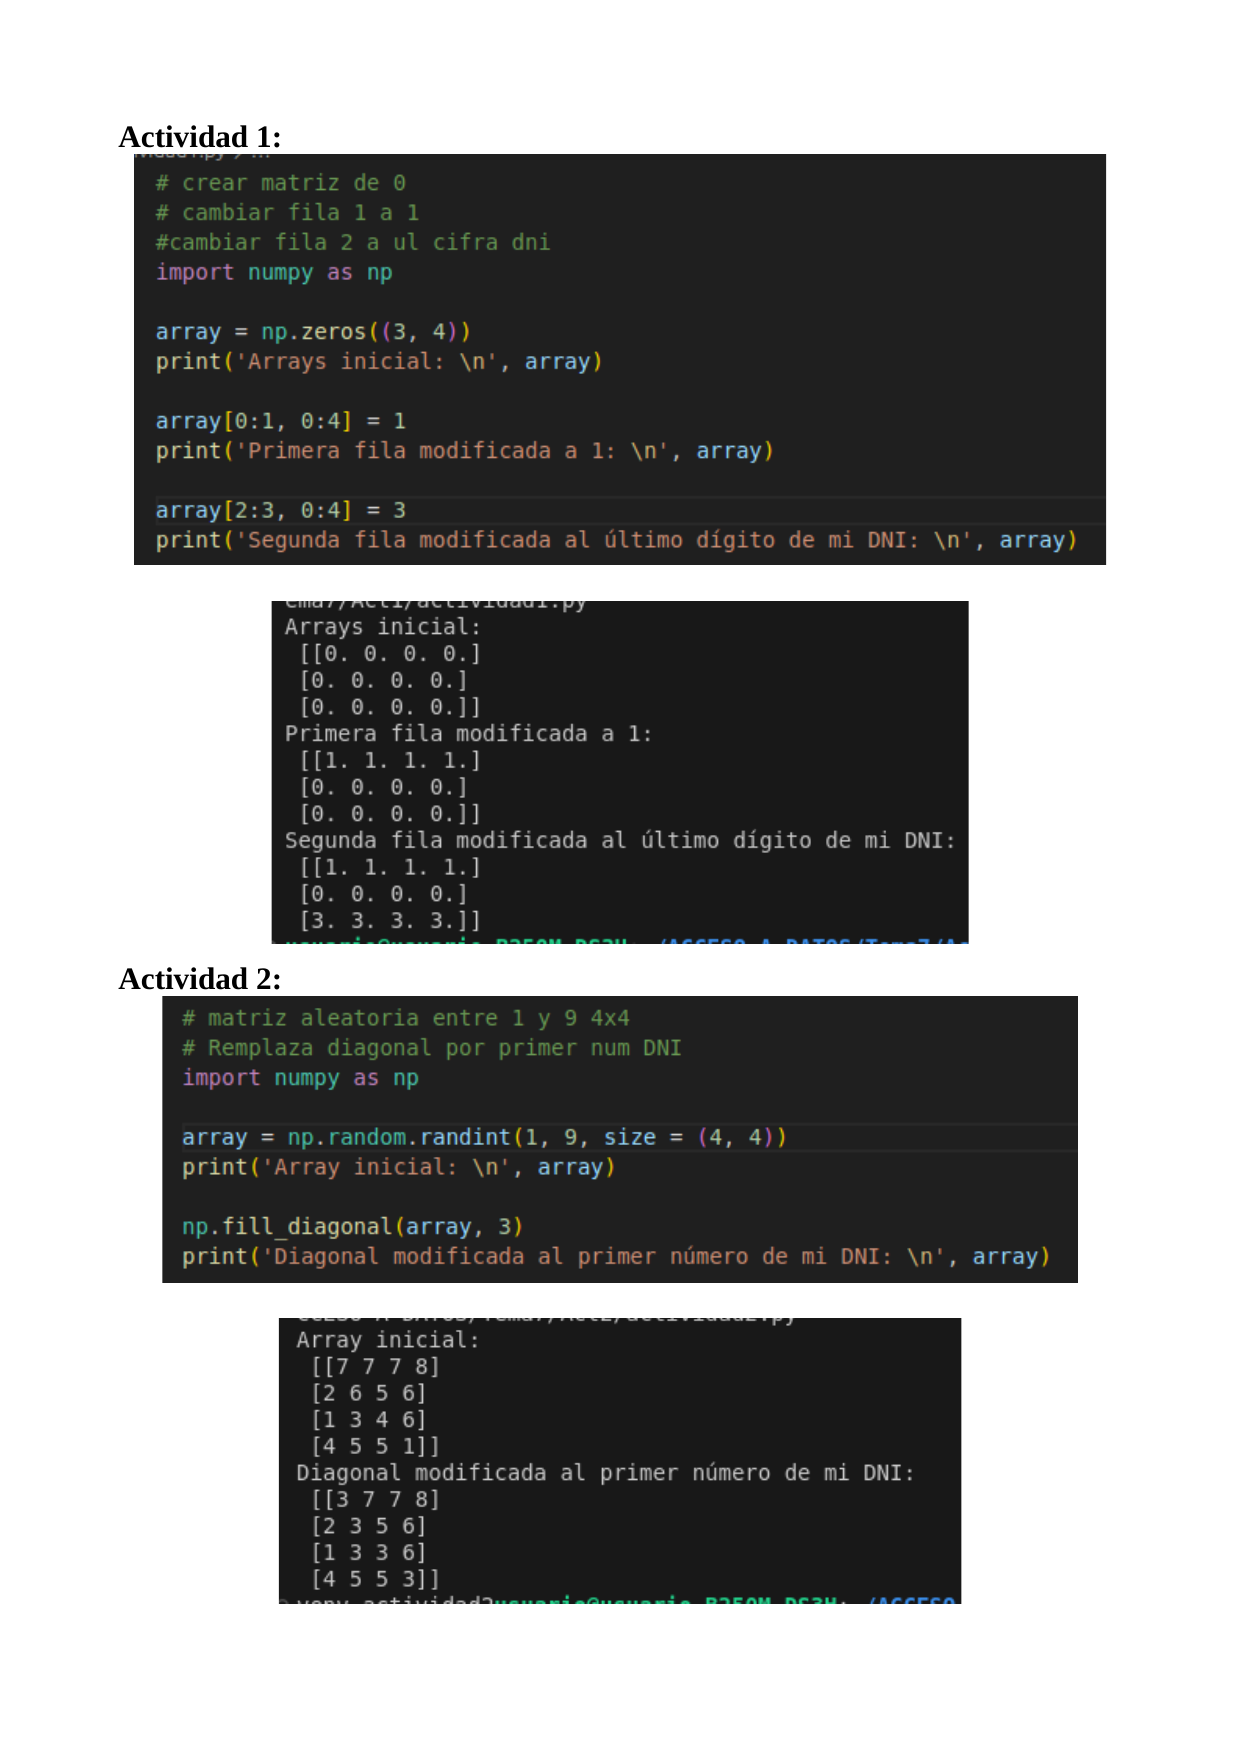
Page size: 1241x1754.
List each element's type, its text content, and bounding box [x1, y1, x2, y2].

picture [278, 1318, 962, 1604]
picture [271, 601, 969, 944]
picture [134, 154, 1107, 565]
text Actividad 1: [118, 118, 1122, 154]
picture [162, 996, 1078, 1283]
text Actividad 2: [118, 960, 1122, 996]
